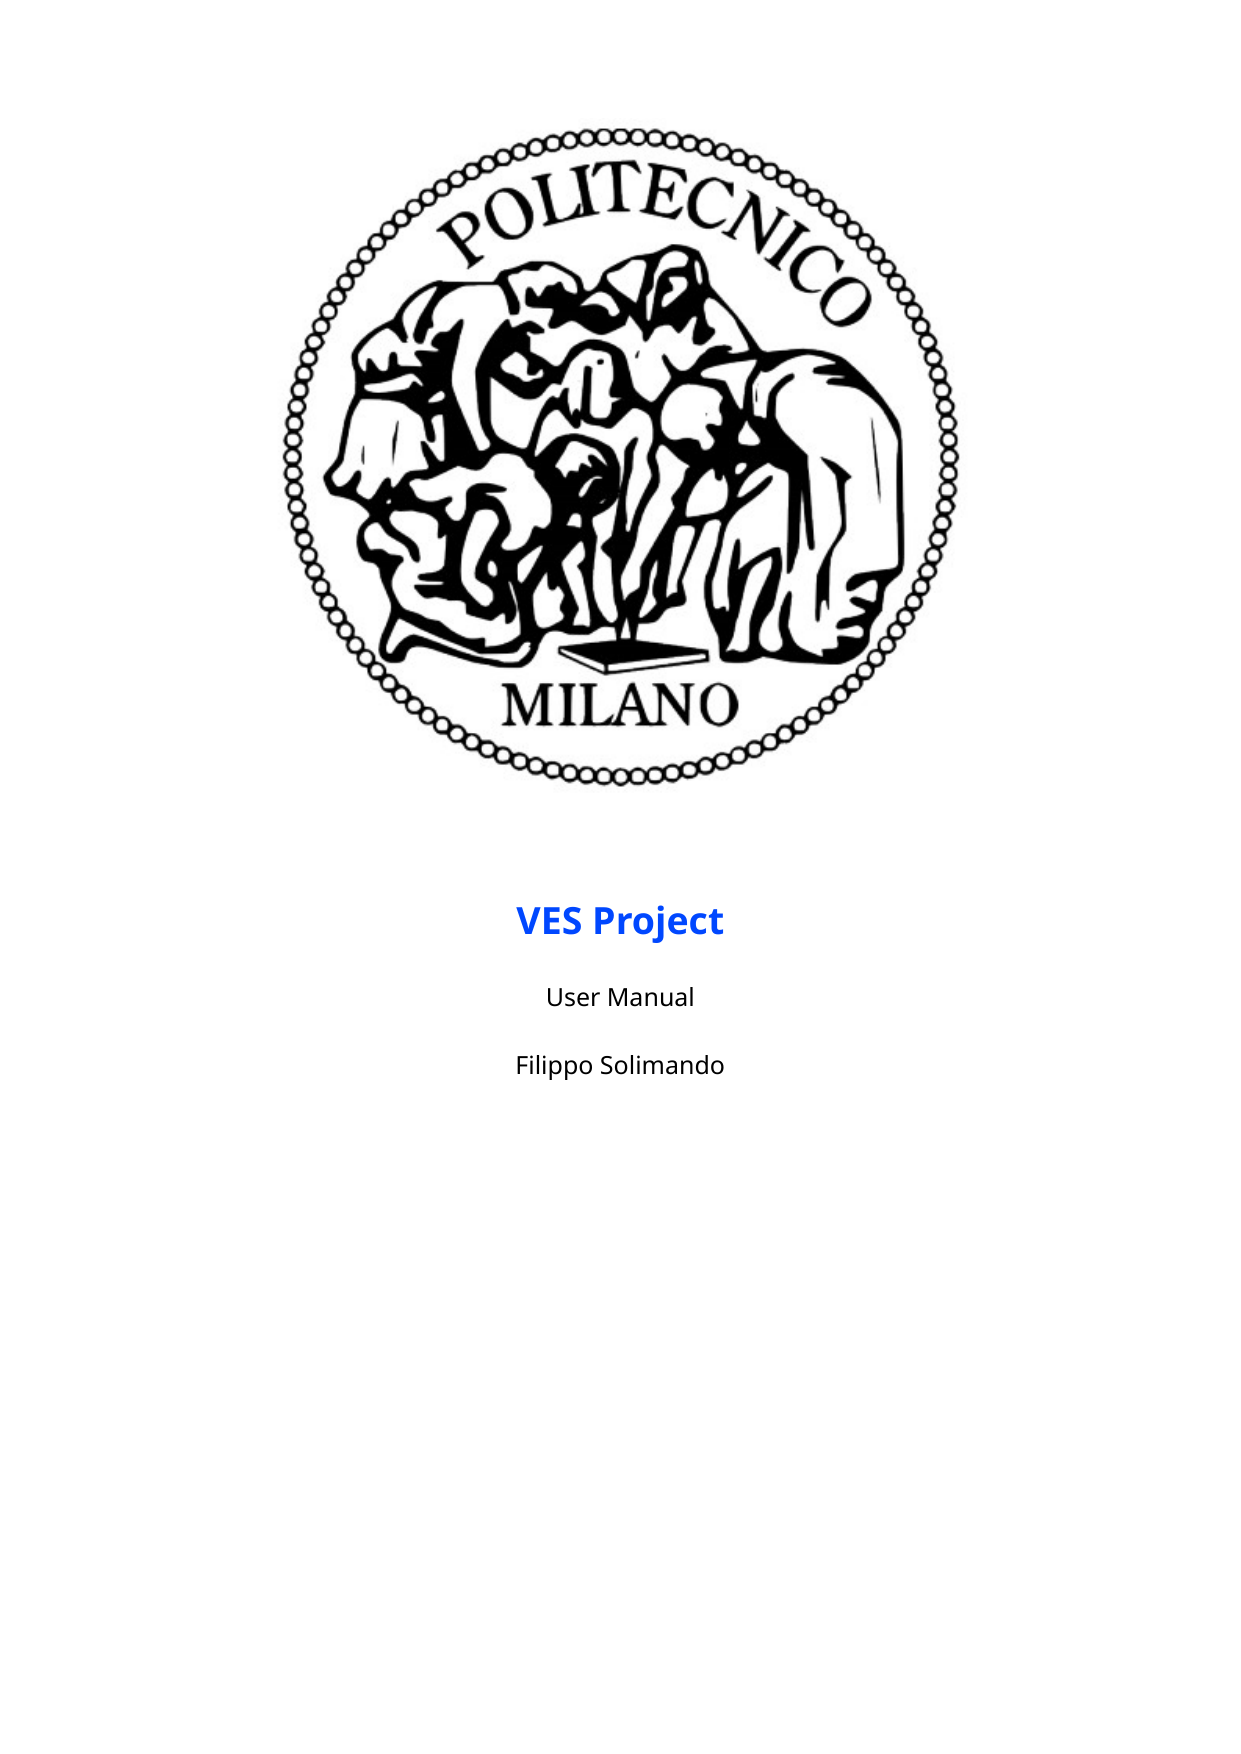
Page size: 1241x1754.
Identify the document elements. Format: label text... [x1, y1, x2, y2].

picture [266, 118, 974, 807]
text User Manual [118, 979, 1122, 1013]
text Filippo Solimando [118, 1048, 1122, 1082]
text VES Project [118, 894, 1122, 945]
